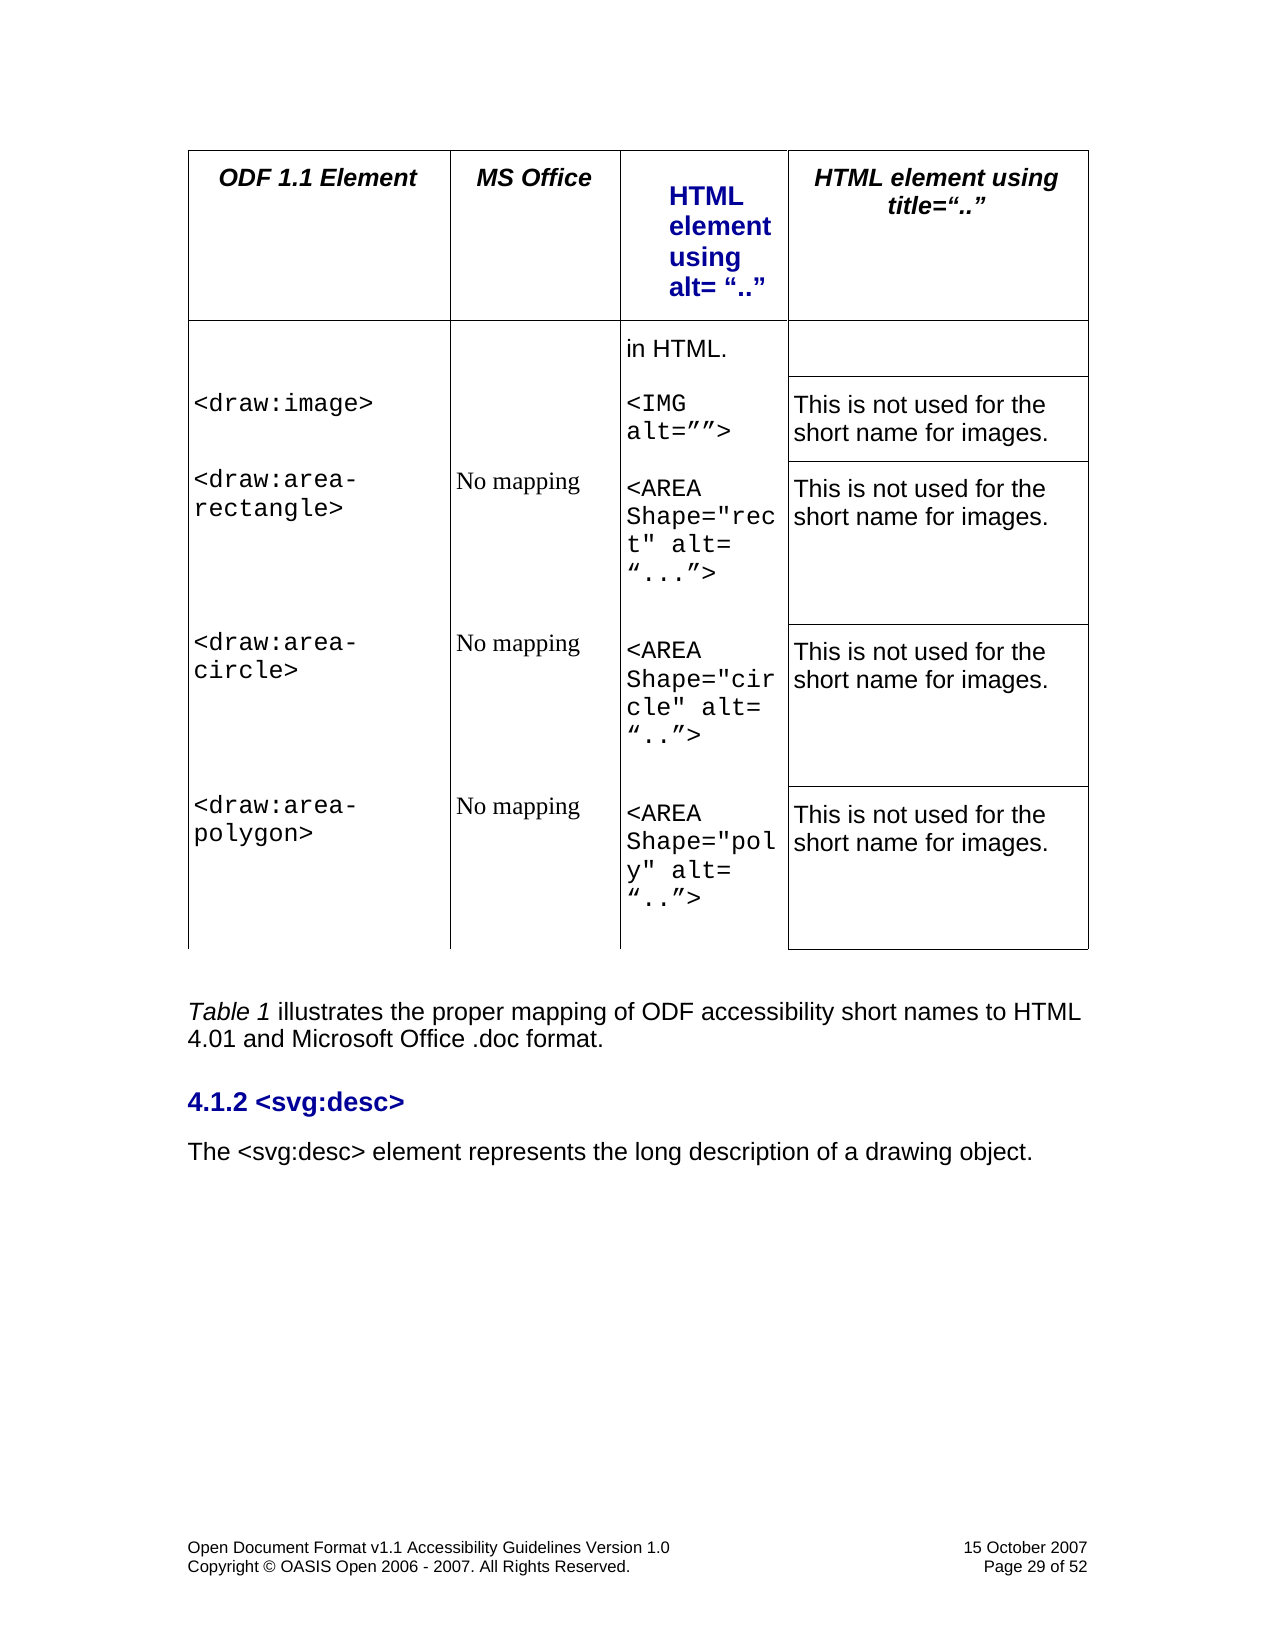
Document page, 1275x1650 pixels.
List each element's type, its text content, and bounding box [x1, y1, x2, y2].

table_cell This is not used for the short name for images. [789, 787, 1088, 949]
table_cell <AREA Shape="circle" alt= “..”> [621, 624, 787, 786]
table_cell [789, 321, 1088, 376]
table_cell <draw:area-rectangle> [189, 461, 450, 624]
table_cell <IMG alt=””> [621, 376, 787, 461]
table_header MS Office [451, 151, 620, 320]
text The <svg:desc> element represents the long description of a drawing object. [187, 1138, 1088, 1166]
table_cell <draw:area-polygon> [189, 786, 450, 949]
table_cell <AREA Shape="rect" alt= “...”> [621, 461, 787, 624]
table_cell No mapping [451, 786, 620, 949]
table_cell This is not used for the short name for images. [789, 377, 1088, 461]
table_cell [451, 376, 620, 461]
table_cell <draw:image> [189, 376, 450, 461]
table_cell in HTML. [621, 321, 787, 376]
table_header ODF 1.1 Element [189, 151, 450, 320]
text Table 1 illustrates the proper mapping of ODF accessibility short names to HTML 4.01 and Microsoft Office .doc format. [187, 997, 1088, 1053]
table_cell This is not used for the short name for images. [789, 462, 1088, 624]
table_cell This is not used for the short name for images. [789, 625, 1088, 786]
table_cell <AREA Shape="poly" alt= “..”> [621, 786, 787, 949]
table_cell <draw:area-circle> [189, 624, 450, 786]
table_cell No mapping [451, 461, 620, 624]
subtitle <svg:desc> [187, 1086, 1088, 1117]
table_cell No mapping [451, 624, 620, 786]
table_cell [451, 321, 620, 376]
table_cell [189, 321, 450, 376]
table_header HTML element using title=“..” [789, 151, 1088, 320]
table_header HTML element using alt= “..” [621, 151, 787, 320]
